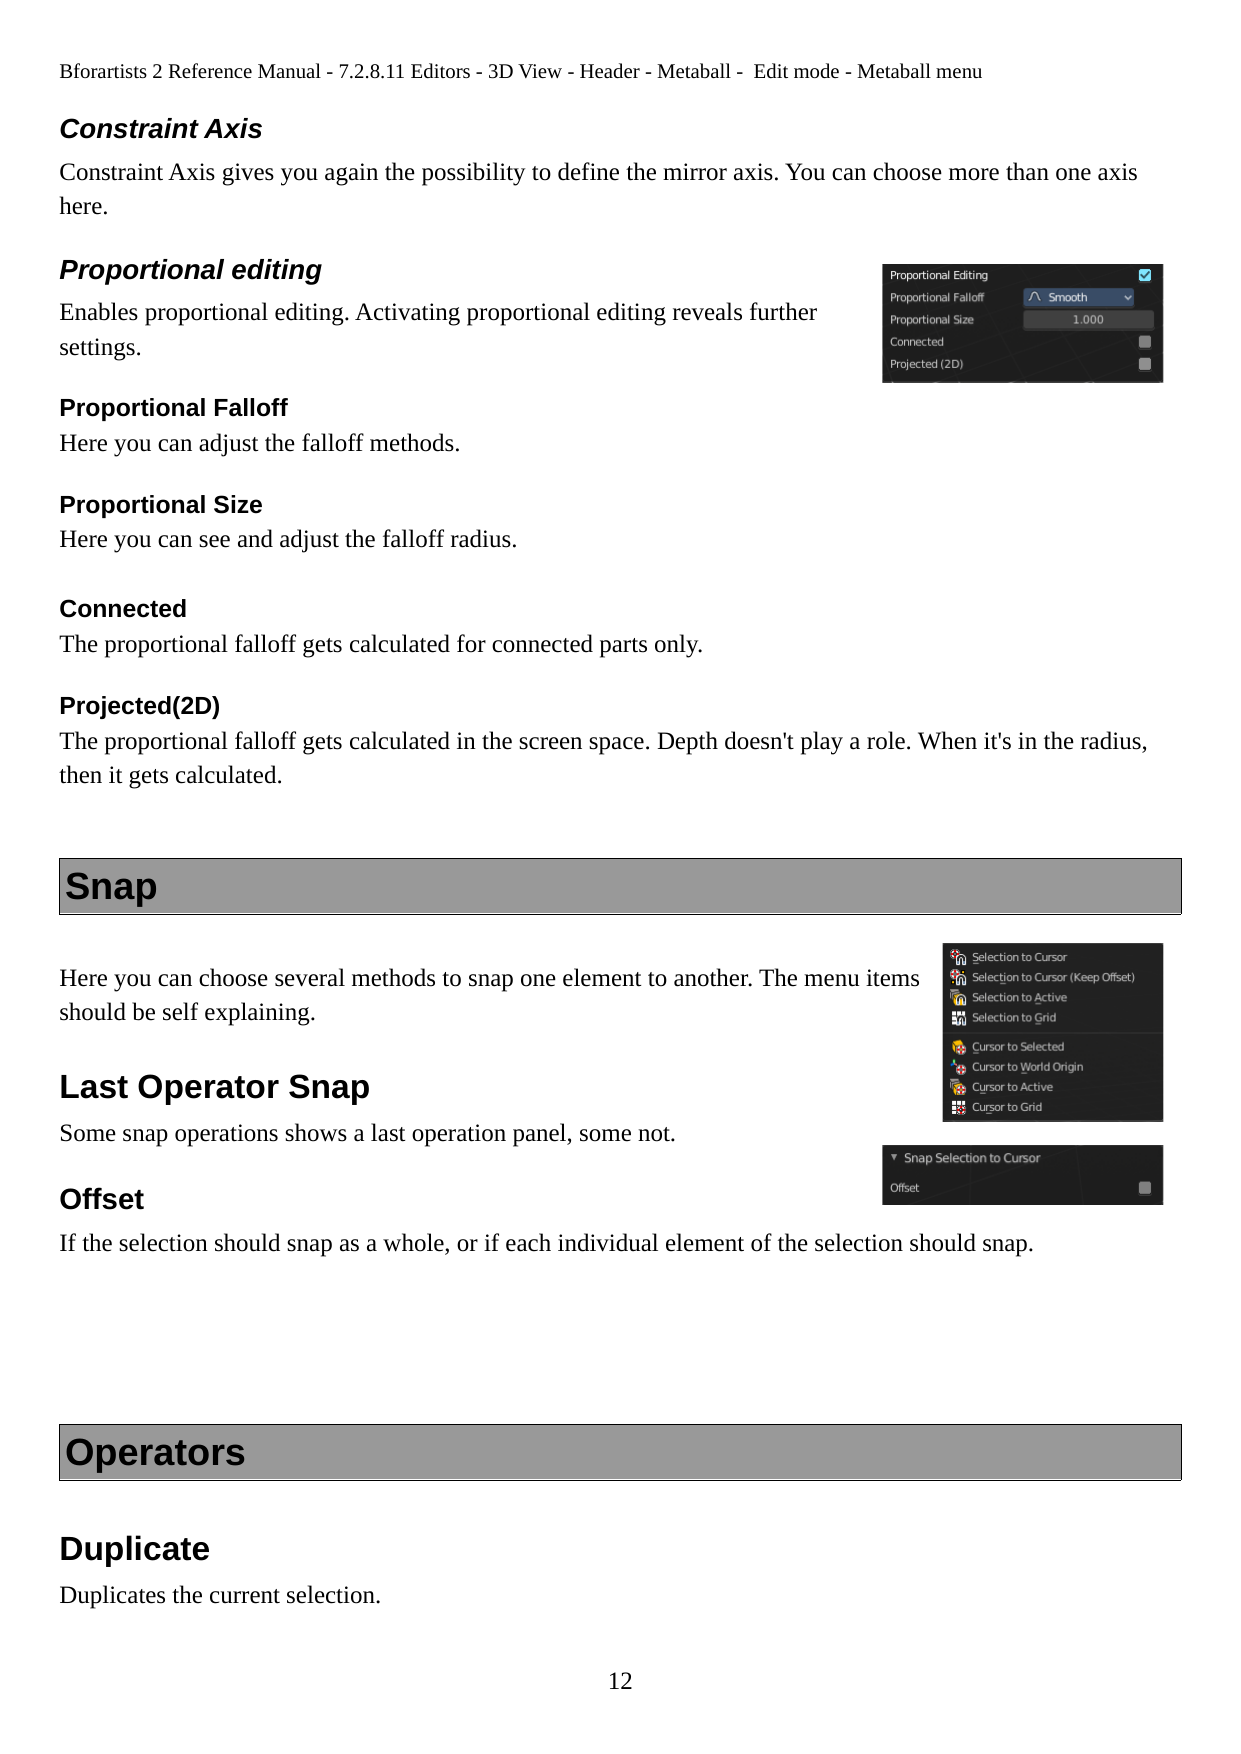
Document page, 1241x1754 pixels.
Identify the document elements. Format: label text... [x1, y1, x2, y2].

text The proportional falloff gets calculated in the screen space. Depth doesn't play a role. When it's in the radius, then it gets calculated. [59, 726, 1181, 789]
picture [942, 943, 1164, 1122]
text Here you can choose several methods to snap one element to another. The menu items should be self explaining. [59, 963, 942, 1026]
picture [882, 1145, 1164, 1205]
table_header Operators [60, 1425, 1181, 1479]
subtitle Projected(2D) [59, 691, 1181, 719]
text Duplicates the current selection. [59, 1580, 1181, 1609]
text Constraint Axis gives you again the possibility to define the mirror axis. You can choose more than one axis here. [59, 157, 1181, 220]
text The proportional falloff gets calculated for connected parts only. [59, 629, 1181, 658]
text Enables proportional editing. Activating proportional editing reveals further settings. [59, 297, 882, 361]
subtitle Connected [59, 594, 1181, 623]
subtitle Last Operator Snap [59, 1067, 942, 1106]
subtitle Proportional Falloff [59, 393, 1181, 422]
subtitle Proportional Size [59, 490, 1181, 518]
text If the selection should snap as a whole, or if each individual element of the selection should snap. [59, 1228, 1181, 1257]
text Some snap operations shows a last operation panel, some not. [59, 1118, 1181, 1147]
text Here you can see and adjust the falloff radius. [59, 524, 1181, 553]
text Here you can adjust the falloff methods. [59, 428, 1181, 457]
subtitle Offset [59, 1182, 1181, 1216]
subtitle Proportional editing [59, 253, 1181, 285]
subtitle [1164, 1067, 1181, 1106]
subtitle Constraint Axis [59, 113, 1181, 144]
picture [882, 264, 1164, 383]
table_header Snap [60, 859, 1181, 913]
subtitle Duplicate [59, 1529, 1181, 1568]
